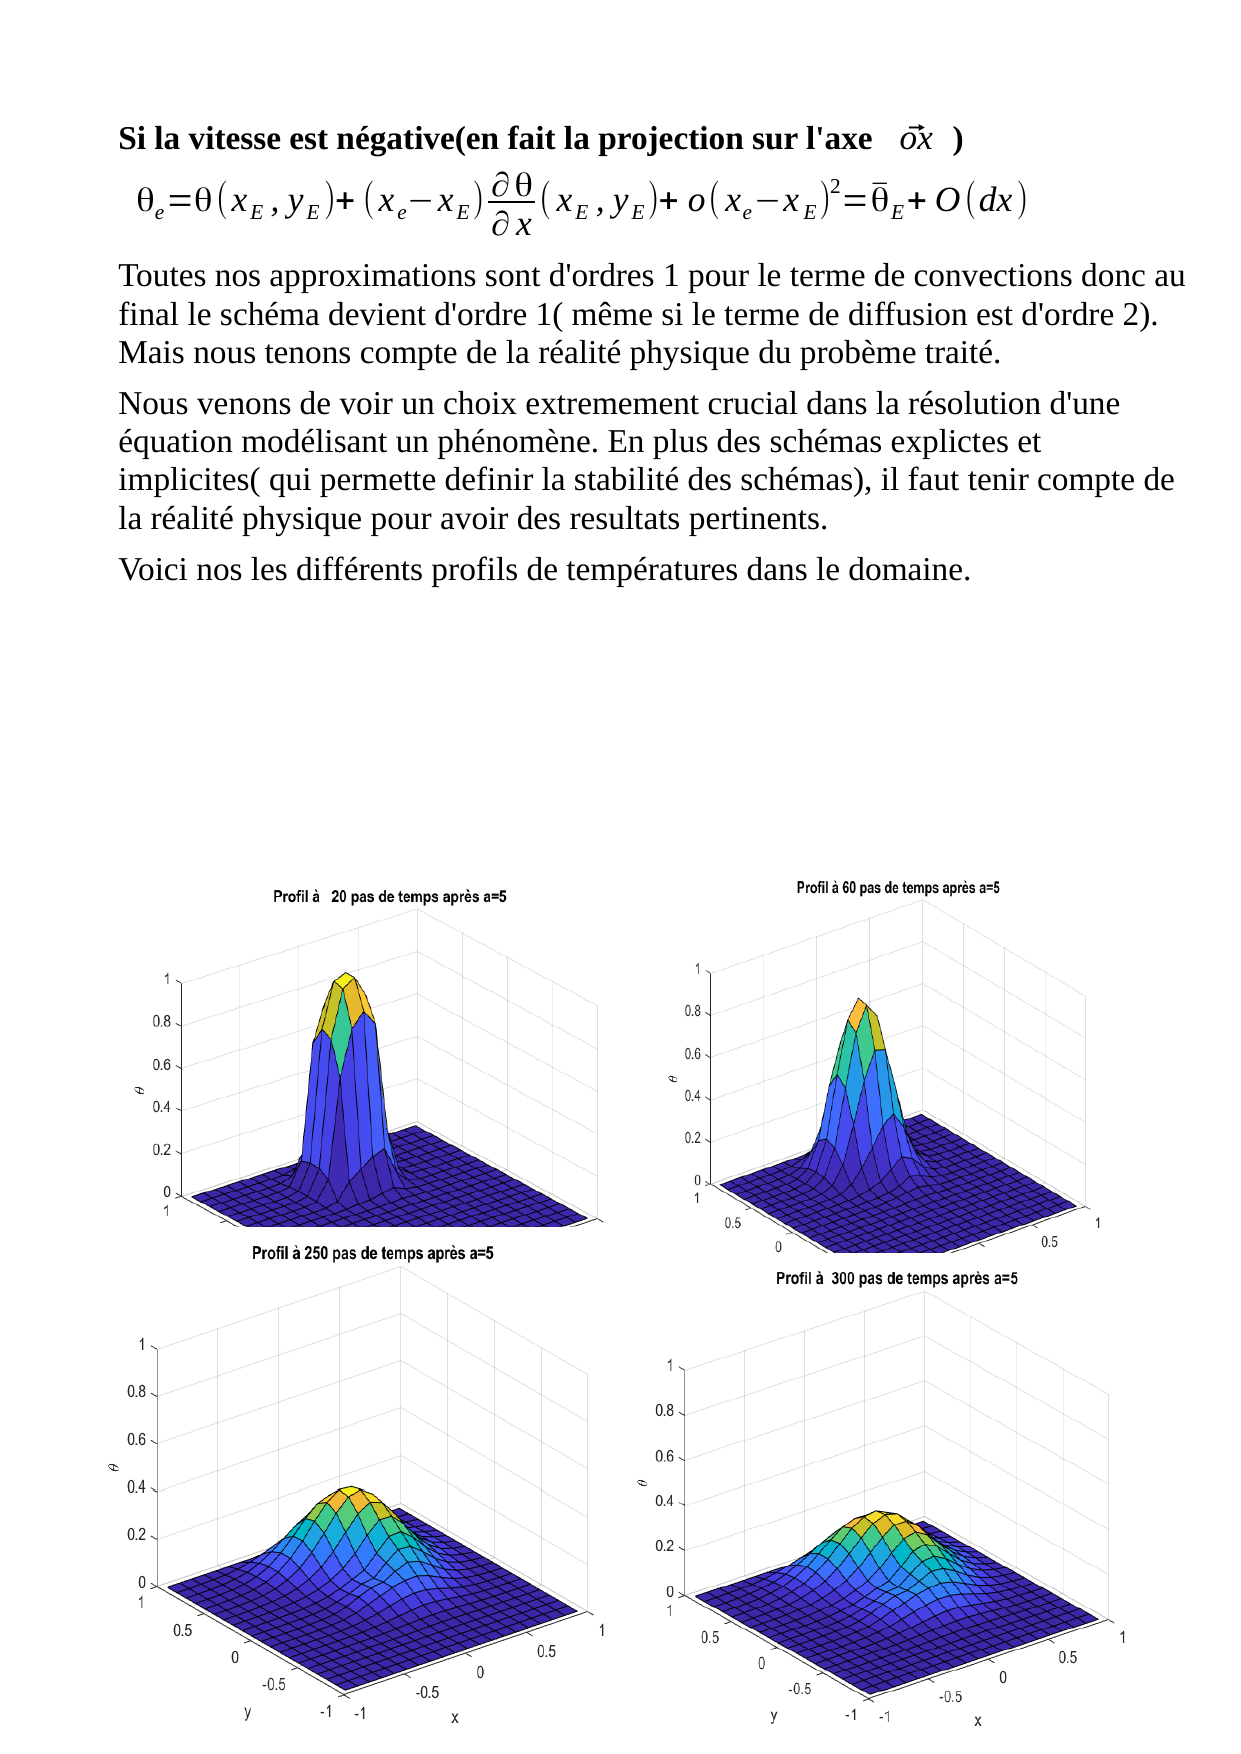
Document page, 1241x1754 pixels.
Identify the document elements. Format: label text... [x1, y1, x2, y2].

text Voici nos les différents profils de températures dans le domaine. [118, 549, 1206, 587]
text Nous venons de voir un choix extremement crucial dans la résolution d'une équation modélisant un phénomène. En plus des schémas explictes et implicites( qui permette definir la stabilité des schémas), il faut tenir compte de la réalité physique pour avoir des resultats pertinents. [118, 383, 1206, 536]
text Toutes nos approximations sont d'ordres 1 pour le terme de convections donc au final le schéma devient d'ordre 1( même si le terme de diffusion est d'ordre 2). Mais nous tenons compte de la réalité physique du probème traité. [118, 256, 1206, 371]
text Si la vitesse est négative(en fait la projection sur l'axe ) [118, 118, 1206, 157]
picture [84, 864, 1171, 1754]
